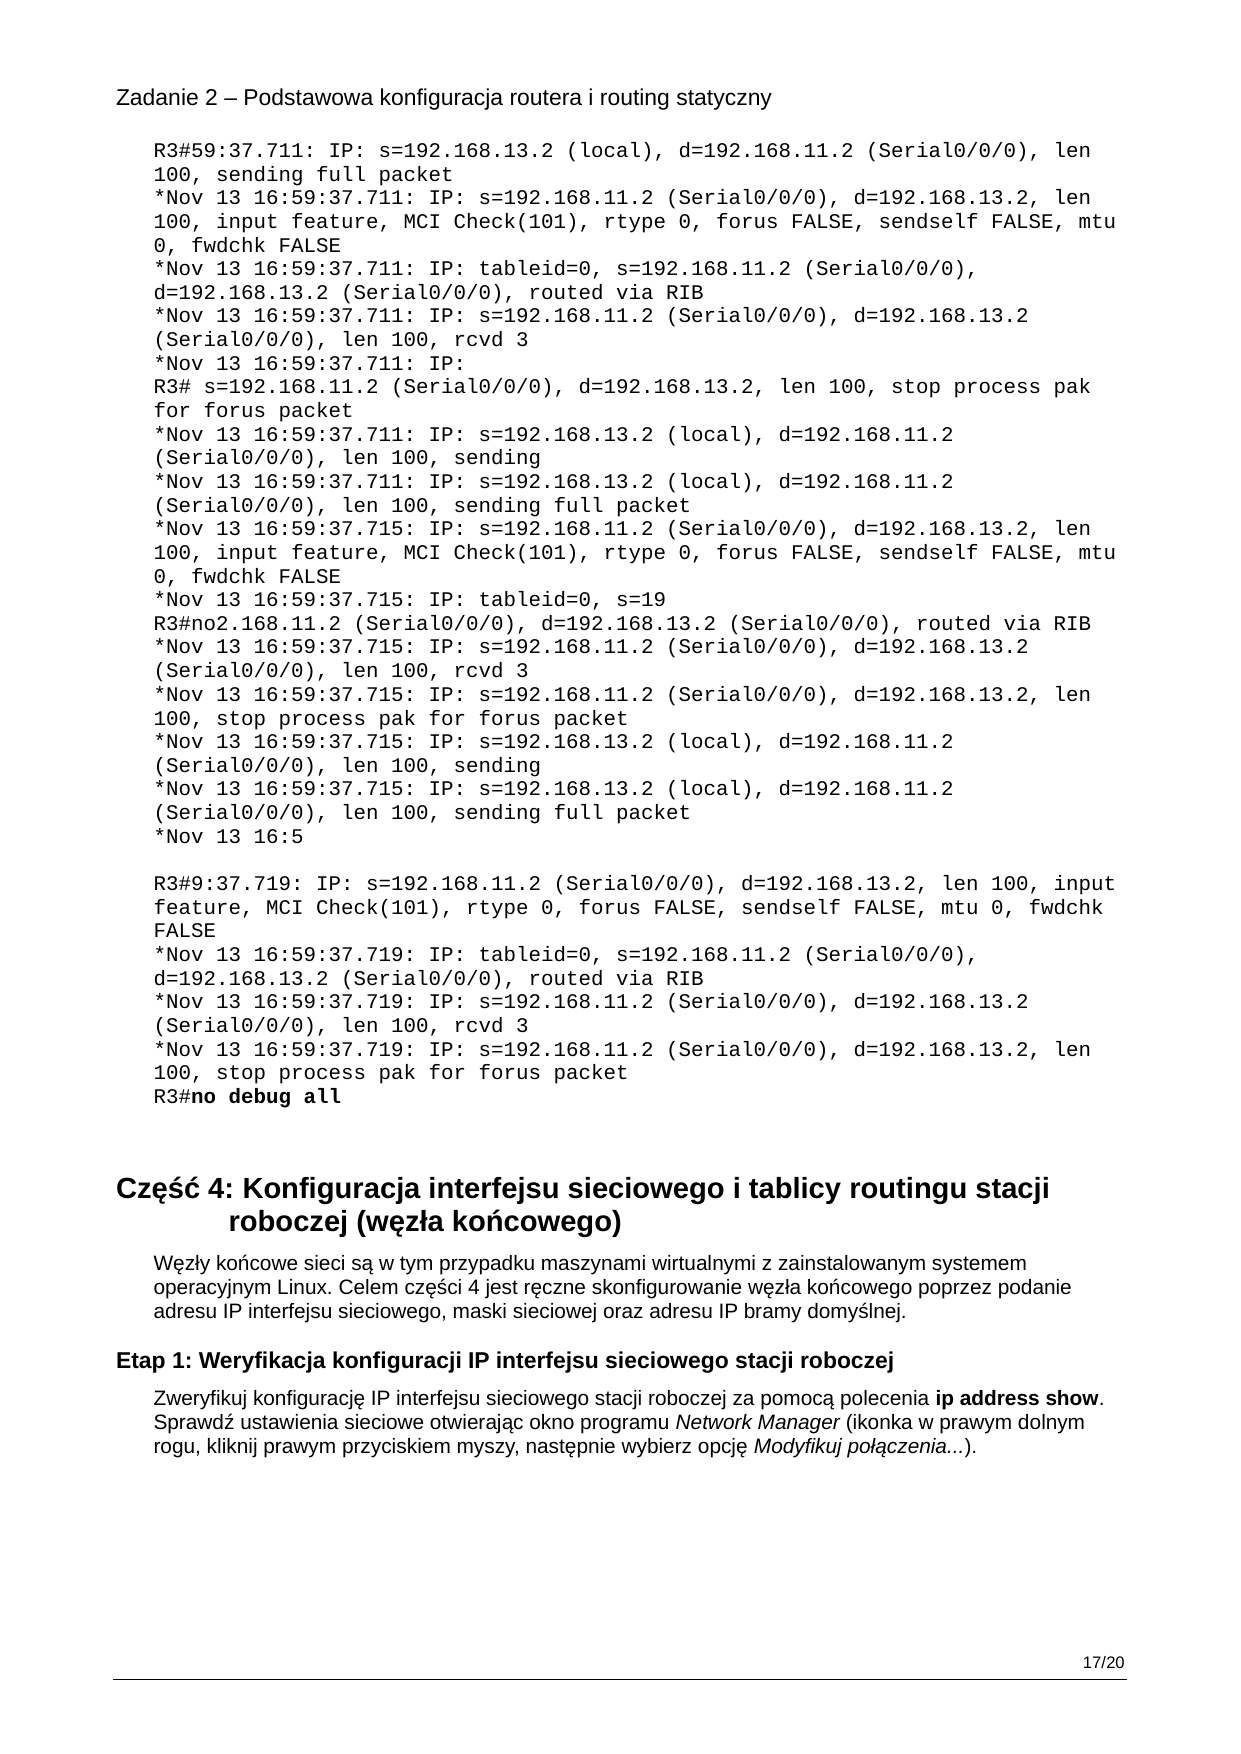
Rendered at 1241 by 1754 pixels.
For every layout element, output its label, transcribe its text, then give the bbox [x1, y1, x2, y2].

list Weryfikacja konfiguracji IP interfejsu sieciowego stacji roboczej [116, 1347, 1124, 1374]
text *Nov 13 16:59:37.711: IP: [153, 353, 1124, 376]
text R3#9:37.719: IP: s=192.168.11.2 (Serial0/0/0), d=192.168.13.2, len 100, input feature, MCI Check(101), rtype 0, forus FALSE, sendself FALSE, mtu 0, fwdchk FALSE [153, 873, 1124, 944]
text *Nov 13 16:59:37.711: IP: tableid=0, s=192.168.11.2 (Serial0/0/0), d=192.168.13.2 (Serial0/0/0), routed via RIB [153, 258, 1124, 306]
text *Nov 13 16:59:37.715: IP: s=192.168.13.2 (local), d=192.168.11.2 (Serial0/0/0), len 100, sending [153, 731, 1124, 778]
subtitle Konfiguracja interfejsu sieciowego i tablicy routingu stacji roboczej (węzła końcowego) [116, 1171, 1124, 1238]
text *Nov 13 16:59:37.715: IP: tableid=0, s=19 [153, 589, 1124, 613]
text R3#no2.168.11.2 (Serial0/0/0), d=192.168.13.2 (Serial0/0/0), routed via RIB [153, 613, 1124, 637]
text *Nov 13 16:59:37.715: IP: s=192.168.13.2 (local), d=192.168.11.2 (Serial0/0/0), len 100, sending full packet [153, 778, 1124, 826]
text *Nov 13 16:59:37.719: IP: s=192.168.11.2 (Serial0/0/0), d=192.168.13.2, len 100, stop process pak for forus packet [153, 1038, 1124, 1086]
text *Nov 13 16:5 [153, 826, 1124, 849]
text R3#59:37.711: IP: s=192.168.13.2 (local), d=192.168.11.2 (Serial0/0/0), len 100, sending full packet [153, 140, 1124, 187]
text *Nov 13 16:59:37.711: IP: s=192.168.11.2 (Serial0/0/0), d=192.168.13.2 (Serial0/0/0), len 100, rcvd 3 [153, 306, 1124, 353]
text R3#no debug all [153, 1086, 1124, 1109]
text *Nov 13 16:59:37.715: IP: s=192.168.11.2 (Serial0/0/0), d=192.168.13.2, len 100, stop process pak for forus packet [153, 684, 1124, 731]
text R3# s=192.168.11.2 (Serial0/0/0), d=192.168.13.2, len 100, stop process pak for forus packet [153, 376, 1124, 424]
text *Nov 13 16:59:37.719: IP: s=192.168.11.2 (Serial0/0/0), d=192.168.13.2 (Serial0/0/0), len 100, rcvd 3 [153, 991, 1124, 1038]
text *Nov 13 16:59:37.715: IP: s=192.168.11.2 (Serial0/0/0), d=192.168.13.2, len 100, input feature, MCI Check(101), rtype 0, forus FALSE, sendself FALSE, mtu 0, fwdchk FALSE [153, 518, 1124, 589]
text Węzły końcowe sieci są w tym przypadku maszynami wirtualnymi z zainstalowanym systemem operacyjnym Linux. Celem części 4 jest ręczne skonfigurowanie węzła końcowego poprzez podanie adresu IP interfejsu sieciowego, maski sieciowej oraz adresu IP bramy domyślnej. [153, 1251, 1124, 1322]
text *Nov 13 16:59:37.719: IP: tableid=0, s=192.168.11.2 (Serial0/0/0), d=192.168.13.2 (Serial0/0/0), routed via RIB [153, 944, 1124, 991]
text *Nov 13 16:59:37.711: IP: s=192.168.13.2 (local), d=192.168.11.2 (Serial0/0/0), len 100, sending full packet [153, 471, 1124, 518]
text *Nov 13 16:59:37.711: IP: s=192.168.11.2 (Serial0/0/0), d=192.168.13.2, len 100, input feature, MCI Check(101), rtype 0, forus FALSE, sendself FALSE, mtu 0, fwdchk FALSE [153, 187, 1124, 258]
text *Nov 13 16:59:37.715: IP: s=192.168.11.2 (Serial0/0/0), d=192.168.13.2 (Serial0/0/0), len 100, rcvd 3 [153, 637, 1124, 684]
text *Nov 13 16:59:37.711: IP: s=192.168.13.2 (local), d=192.168.11.2 (Serial0/0/0), len 100, sending [153, 424, 1124, 471]
text Zweryfikuj konfigurację IP interfejsu sieciowego stacji roboczej za pomocą polecenia ip address show. Sprawdź ustawienia sieciowe otwierając okno programu Network Manager (ikonka w prawym dolnym rogu, kliknij prawym przyciskiem myszy, następnie wybierz opcję Modyfikuj połączenia...). [153, 1386, 1124, 1458]
